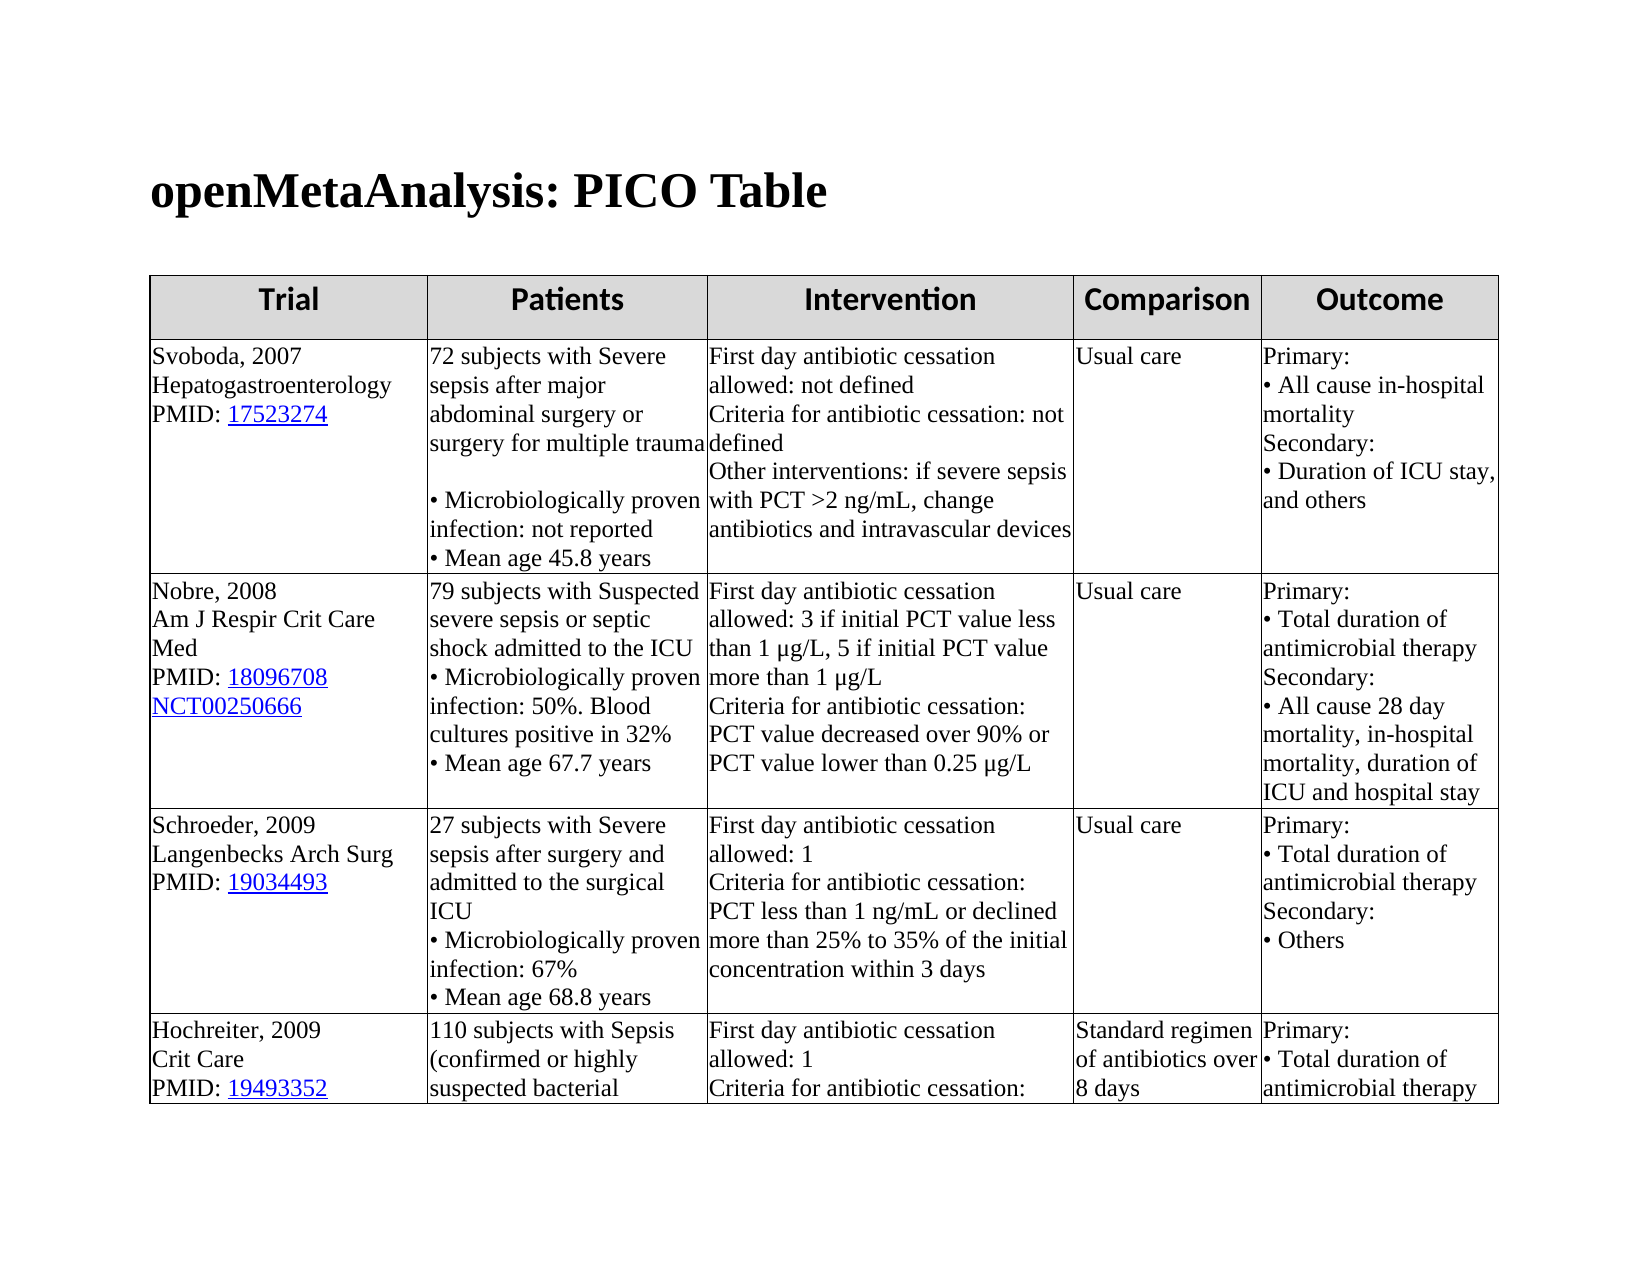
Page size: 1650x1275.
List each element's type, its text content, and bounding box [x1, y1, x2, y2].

table_cell 79 subjects with Suspected severe sepsis or septic shock admitted to the ICU • Microbiologically proven infection: 50%. Blood cultures positive in 32% • Mean age 67.7 years [428, 574, 707, 807]
table_header Outcome [1262, 276, 1498, 339]
table_cell Standard regimen of antibiotics over 8 days [1074, 1014, 1261, 1103]
table_cell Primary: • Total duration of antimicrobial therapy [1262, 1014, 1498, 1103]
table_header Intervention [708, 276, 1073, 339]
table_cell 72 subjects with Severe sepsis after major abdominal surgery or surgery for multiple trauma • Microbiologically proven infection: not reported • Mean age 45.8 years [428, 340, 707, 573]
table_cell Usual care [1074, 340, 1261, 573]
table_cell Svoboda, 2007 Hepatogastroenterology PMID: 17523274 [151, 340, 427, 573]
table_cell 27 subjects with Severe sepsis after surgery and admitted to the surgical ICU • Microbiologically proven infection: 67% • Mean age 68.8 years [428, 809, 707, 1013]
table_cell Nobre, 2008 Am J Respir Crit Care Med PMID: 18096708 NCT00250666 [151, 574, 427, 807]
table_cell Primary: • Total duration of antimicrobial therapy Secondary: • Others [1262, 809, 1498, 1013]
table_header Comparison [1074, 276, 1261, 339]
table_cell Primary: • Total duration of antimicrobial therapy Secondary: • All cause 28 day mortality, in-hospital mortality, duration of ICU and hospital stay [1262, 574, 1498, 807]
table_header Trial [151, 276, 427, 339]
table_cell First day antibiotic cessation allowed: 1 Criteria for antibiotic cessation: PCT less than 1 ng/mL or declined more than 25% to 35% of the initial concentration within 3 days [708, 809, 1073, 1013]
table_cell Primary: • All cause in-hospital mortality Secondary: • Duration of ICU stay, and others [1262, 340, 1498, 573]
table_cell Schroeder, 2009 Langenbecks Arch Surg PMID: 19034493 [151, 809, 427, 1013]
table_cell 110 subjects with Sepsis (confirmed or highly suspected bacterial [428, 1014, 707, 1103]
table_header Patients [428, 276, 707, 339]
table_cell Usual care [1074, 809, 1261, 1013]
table_cell Usual care [1074, 574, 1261, 807]
table_cell First day antibiotic cessation allowed: not defined Criteria for antibiotic cessation: not defined Other interventions: if severe sepsis with PCT >2 ng/mL, change antibiotics and intravascular devices [708, 340, 1073, 573]
table_cell First day antibiotic cessation allowed: 3 if initial PCT value less than 1 μg/L, 5 if initial PCT value more than 1 μg/L Criteria for antibiotic cessation: PCT value decreased over 90% or PCT value lower than 0.25 μg/L [708, 574, 1073, 807]
table_cell First day antibiotic cessation allowed: 1 Criteria for antibiotic cessation: [708, 1014, 1073, 1103]
table_cell Hochreiter, 2009 Crit Care PMID: 19493352 [151, 1014, 427, 1103]
text openMetaAnalysis: PICO Table [150, 160, 1500, 218]
